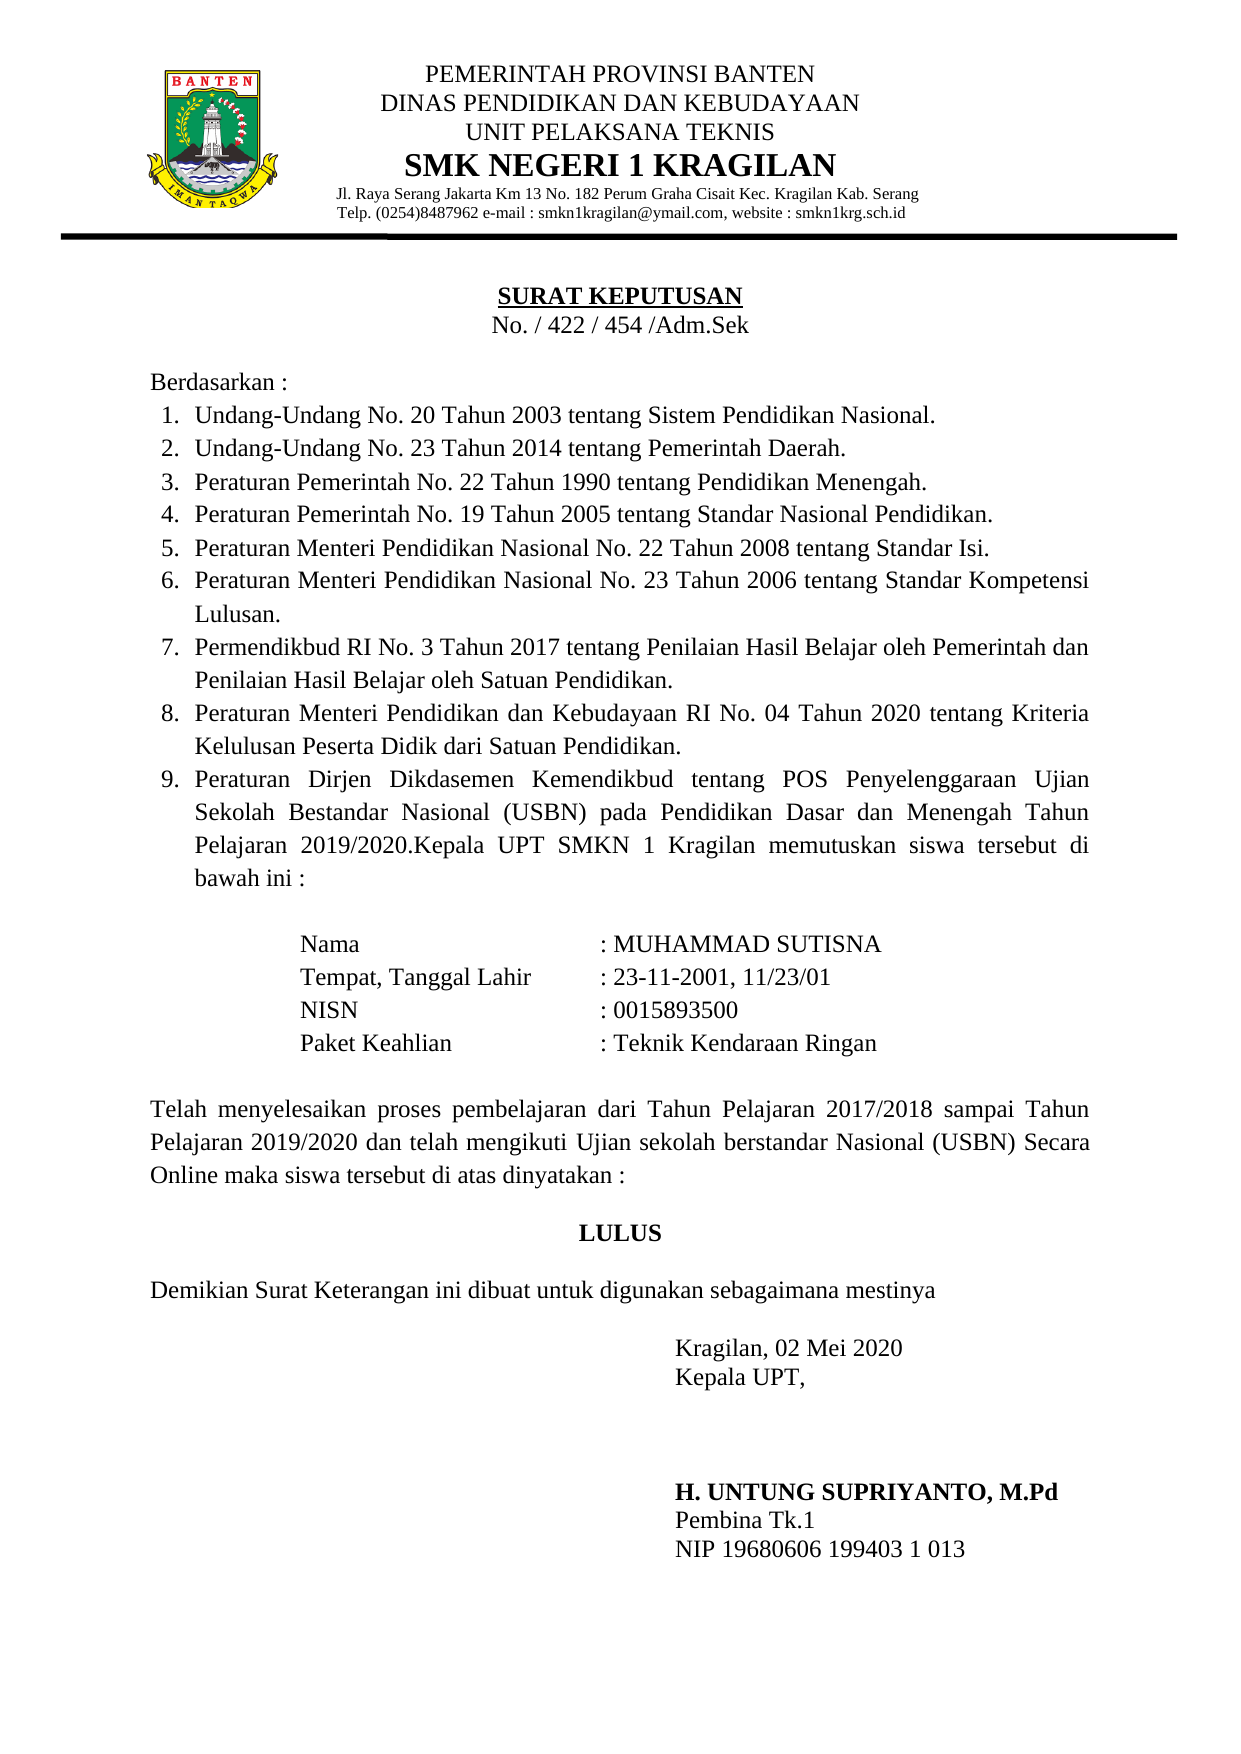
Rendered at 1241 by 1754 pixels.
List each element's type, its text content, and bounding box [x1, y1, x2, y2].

text Pembina Tk.1 [150, 1506, 1090, 1534]
list Permendikbud RI No. 3 Tahun 2017 tentang Penilaian Hasil Belajar oleh Pemerintah dan Penilaian Hasil Belajar oleh Satuan Pendidikan. [179, 632, 1090, 693]
picture [146, 70, 279, 208]
text Kepala UPT, [150, 1362, 1090, 1391]
text NIP 19680606 199403 1 013 [150, 1534, 1090, 1563]
text SURAT KEPUTUSAN [150, 281, 1090, 310]
text Kragilan, 02 Mei 2020 [150, 1333, 1090, 1362]
text Berdasarkan : [150, 367, 1090, 396]
list Peraturan Pemerintah No. 19 Tahun 2005 tentang Standar Nasional Pendidikan. [179, 499, 1090, 528]
text Demikian Surat Keterangan ini dibuat untuk digunakan sebagaimana mestinya [150, 1276, 1090, 1304]
text H. UNTUNG SUPRIYANTO, M.Pd [150, 1477, 1090, 1506]
list Peraturan Dirjen Dikdasemen Kemendikbud tentang POS Penyelenggaraan Ujian Sekolah Bestandar Nasional (USBN) pada Pendidikan Dasar dan Menengah Tahun Pelajaran 2019/2020.Kepala UPT SMKN 1 Kragilan memutuskan siswa tersebut di bawah ini : [179, 764, 1090, 892]
text No. / 422 / 454 /Adm.Sek [150, 310, 1090, 339]
list Peraturan Menteri Pendidikan Nasional No. 23 Tahun 2006 tentang Standar Kompetensi Lulusan. [179, 566, 1090, 627]
list Undang-Undang No. 20 Tahun 2003 tentang Sistem Pendidikan Nasional. [179, 401, 1090, 429]
list Peraturan Menteri Pendidikan Nasional No. 22 Tahun 2008 tentang Standar Isi. [179, 533, 1090, 561]
list Undang-Undang No. 23 Tahun 2014 tentang Pemerintah Daerah. [179, 433, 1090, 462]
text Nama : MUHAMMAD SUTISNA [150, 929, 1090, 958]
text Paket Keahlian : Teknik Kendaraan Ringan [150, 1028, 1090, 1057]
text NISN : 0015893500 [150, 995, 1090, 1024]
text LULUS [150, 1218, 1090, 1247]
list Peraturan Menteri Pendidikan dan Kebudayaan RI No. 04 Tahun 2020 tentang Kriteria Kelulusan Peserta Didik dari Satuan Pendidikan. [179, 698, 1090, 759]
text Telah menyelesaikan proses pembelajaran dari Tahun Pelajaran 2017/2018 sampai Tahun Pelajaran 2019/2020 dan telah mengikuti Ujian sekolah berstandar Nasional (USBN) Secara Online maka siswa tersebut di atas dinyatakan : [150, 1094, 1090, 1189]
text Tempat, Tanggal Lahir : 23-11-2001, 11/23/01 [150, 962, 1090, 991]
list Peraturan Pemerintah No. 22 Tahun 1990 tentang Pendidikan Menengah. [179, 467, 1090, 495]
